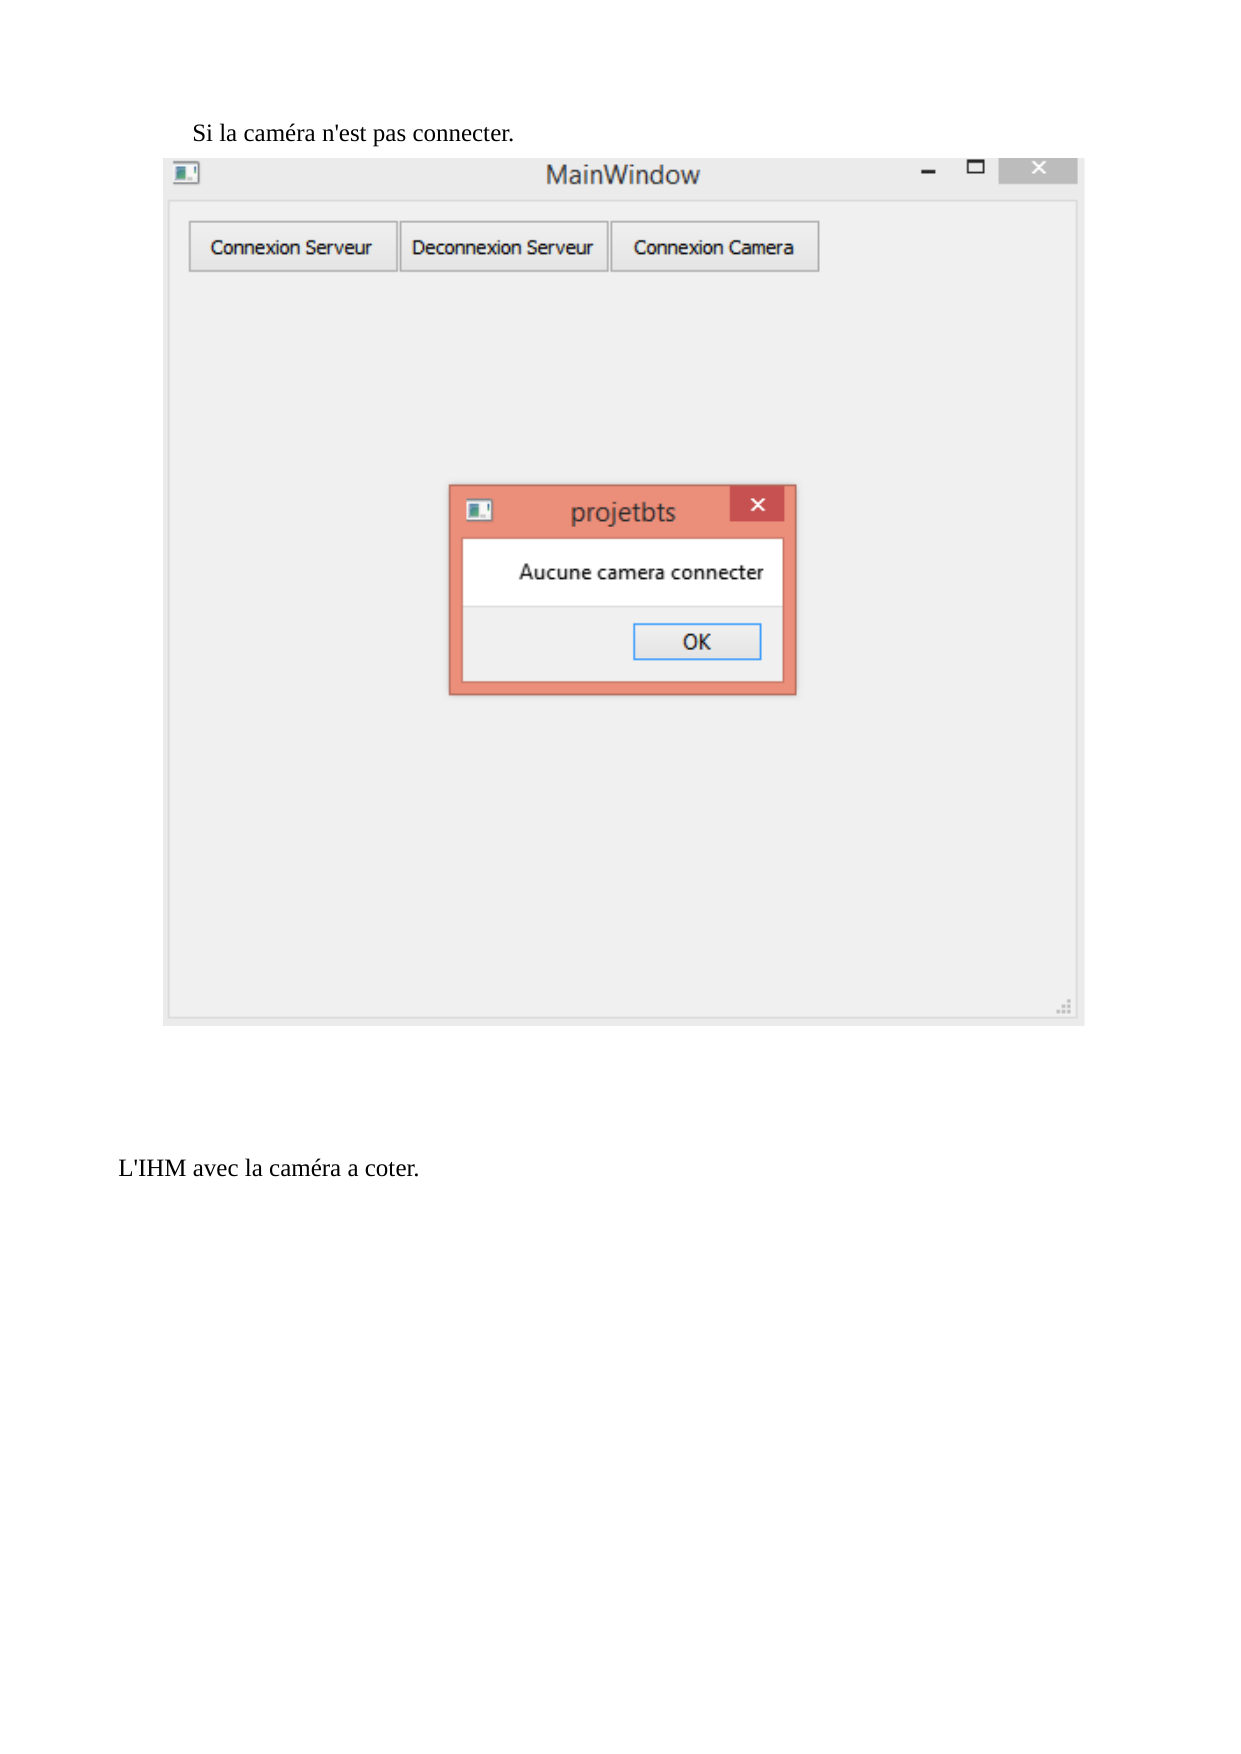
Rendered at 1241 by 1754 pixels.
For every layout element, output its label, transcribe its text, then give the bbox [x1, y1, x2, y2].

text L'IHM avec la caméra a coter. [118, 1153, 1122, 1182]
text Si la caméra n'est pas connecter. [118, 118, 1122, 147]
picture [163, 158, 1085, 1026]
